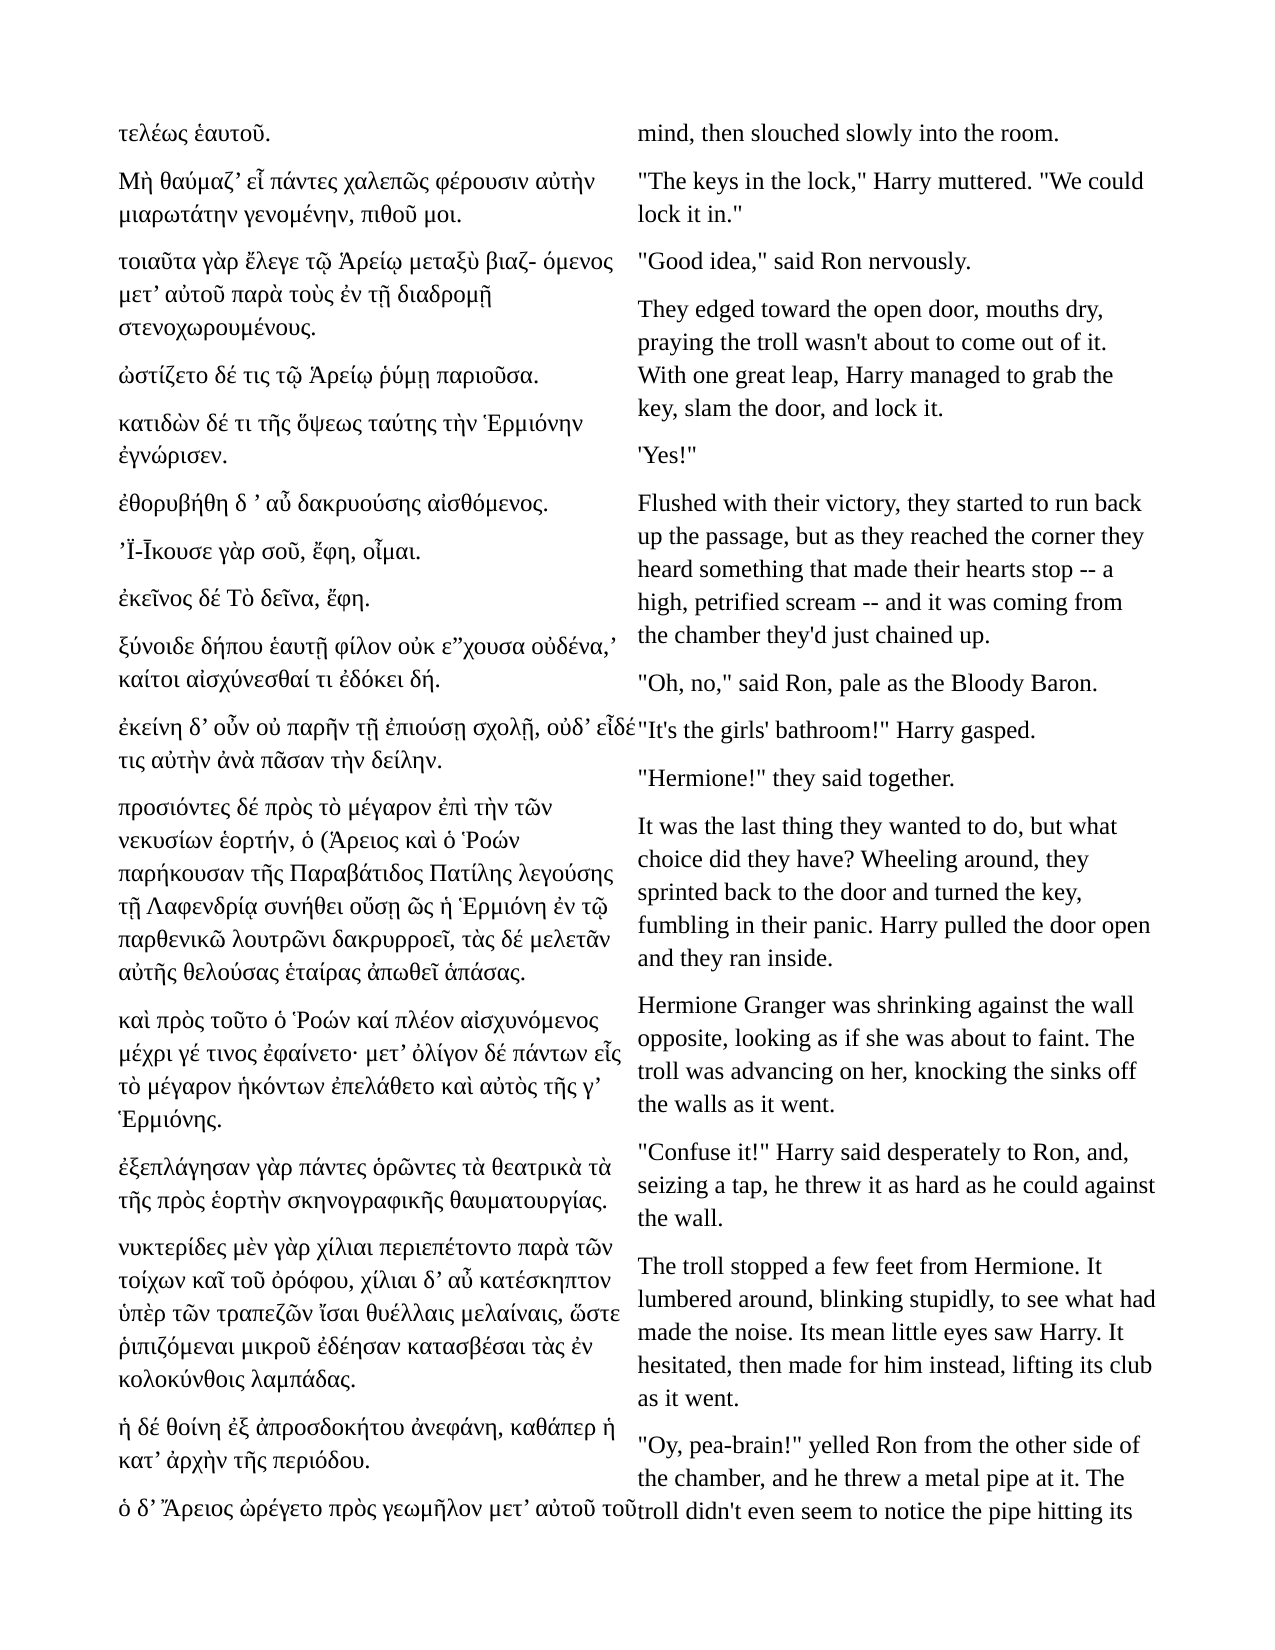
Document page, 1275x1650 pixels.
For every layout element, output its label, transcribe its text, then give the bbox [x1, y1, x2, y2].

table_cell mind, then slouched slowly into the room. "The keys in the lock," Harry muttered. "We could lock it in." "Good idea," said Ron nervously. They edged toward the open door, mouths dry, praying the troll wasn't about to come out of it. With one great leap, Harry managed to grab the key, slam the door, and lock it. 'Yes!" Flushed with their victory, they started to run back up the passage, but as they reached the corner they heard something that made their hearts stop -- a high, petrified scream -- and it was coming from the chamber they'd just chained up. "Oh, no," said Ron, pale as the Bloody Baron. "It's the girls' bathroom!" Harry gasped. "Hermione!" they said together. It was the last thing they wanted to do, but what choice did they have? Wheeling around, they sprinted back to the door and turned the key, fumbling in their panic. Harry pulled the door open and they ran inside. Hermione Granger was shrinking against the wall opposite, looking as if she was about to faint. The troll was advancing on her, knocking the sinks off the walls as it went. "Confuse it!" Harry said desperately to Ron, and, seizing a tap, he threw it as hard as he could against the wall. The troll stopped a few feet from Hermione. It lumbered around, blinking stupidly, to see what had made the noise. Its mean little eyes saw Harry. It hesitated, then made for him instead, lifting its club as it went. "Oy, pea-brain!" yelled Ron from the other side of the chamber, and he threw a metal pipe at it. The troll didn't even seem to notice the pipe hitting its [638, 118, 1157, 1525]
table_cell τελέως ἑαυτοῦ. Μὴ θαύμαζ’ εἷ πάντες χαλεπῶς φέρουσιν αὐτὴν μιαρωτάτην γενομένην, πιθοῦ μοι. τοιαῦτα γὰρ ἔλεγε τῷ Ἁρείῳ μεταξὺ βιαζ- όμενος μετ’ αὐτοῦ παρὰ τοὺς ἐν τῇ διαδρομῇ στενοχωρουμένους. ὠστίζετο δέ τις τῷ Ἁρείῳ ῥύμῃ παριοῦσα. κατιδὼν δέ τι τῆς ὅψεως ταύτης τὴν Ἑρμιόνην ἐγνώρισεν. ἐθορυβήθη δ ’ αὖ δακρυούσης αἰσθόμενος. ’Ϊ-Ῑκουσε γὰρ σοῦ, ἔφη, οἶμαι. ἐκεῖνος δέ Τὸ δεῖνα, ἔφη. ξύνοιδε δήπου ἑαυτῇ φίλον οὐκ ε”χουσα οὐδένα,’ καίτοι αἰσχύνεσθαί τι ἐδόκει δή. ἐκείνη δ’ οὖν οὐ παρῆν τῇ ἐπιούσῃ σχολῇ, οὐδ’ εἶδέ τις αὐτὴν ἀνὰ πᾶσαν τὴν δείλην. προσιόντες δέ πρὸς τὸ μέγαρον ἐπὶ τὴν τῶν νεκυσίων ἑορτήν, ὁ (Ἁρειος καὶ ὁ Ῥοών παρήκουσαν τῆς Παραβάτιδος Πατίλης λεγούσης τῇ Λαφενδρίᾳ συνήθει οὔσῃ ῶς ἡ Ἑρμιόνη ἐν τῷ παρθενικῶ λουτρῶνι δακρυρροεῖ, τὰς δέ μελετᾶν αὐτῆς θελούσας ἑταίρας ἀπωθεῖ ἁπάσας. καὶ πρὸς τοῦτο ὁ Ῥοών καί πλέον αἰσχυνόμενος μέχρι γέ τινος ἐφαίνετο· μετ’ ὀλίγον δέ πάντων εἷς τὸ μέγαρον ἡκόντων ἐπελάθετο καὶ αὐτὸς τῆς γ’ Ἑρμιόνης. ἐξεπλάγησαν γὰρ πάντες ὁρῶντες τὰ θεατρικὰ τὰ τῆς πρὸς ἑορτὴν σκηνογραφικῆς θαυματουργίας. νυκτερίδες μὲν γὰρ χίλιαι περιεπέτοντο παρὰ τῶν τοίχων καῖ τοῦ ὀρόφου, χίλιαι δ’ αὖ κατέσκηπτον ὑπὲρ τῶν τραπεζῶν ἴσαι θυέλλαις μελαίναις, ὥστε ῥιπιζόμεναι μικροῦ ἐδέησαν κατασβέσαι τὰς ἐν κολοκύνθοις λαμπάδας. ἡ δέ θοίνη ἐξ ἀπροσδοκήτου ἀνεφάνη, καθάπερ ἡ κατ’ ἀρχὴν τῆς περιόδου. ὁ δ’ Ἄρειος ὠρέγετο πρὸς γεωμῆλον μετ’ αὐτοῦ τοῦ [118, 118, 637, 1525]
